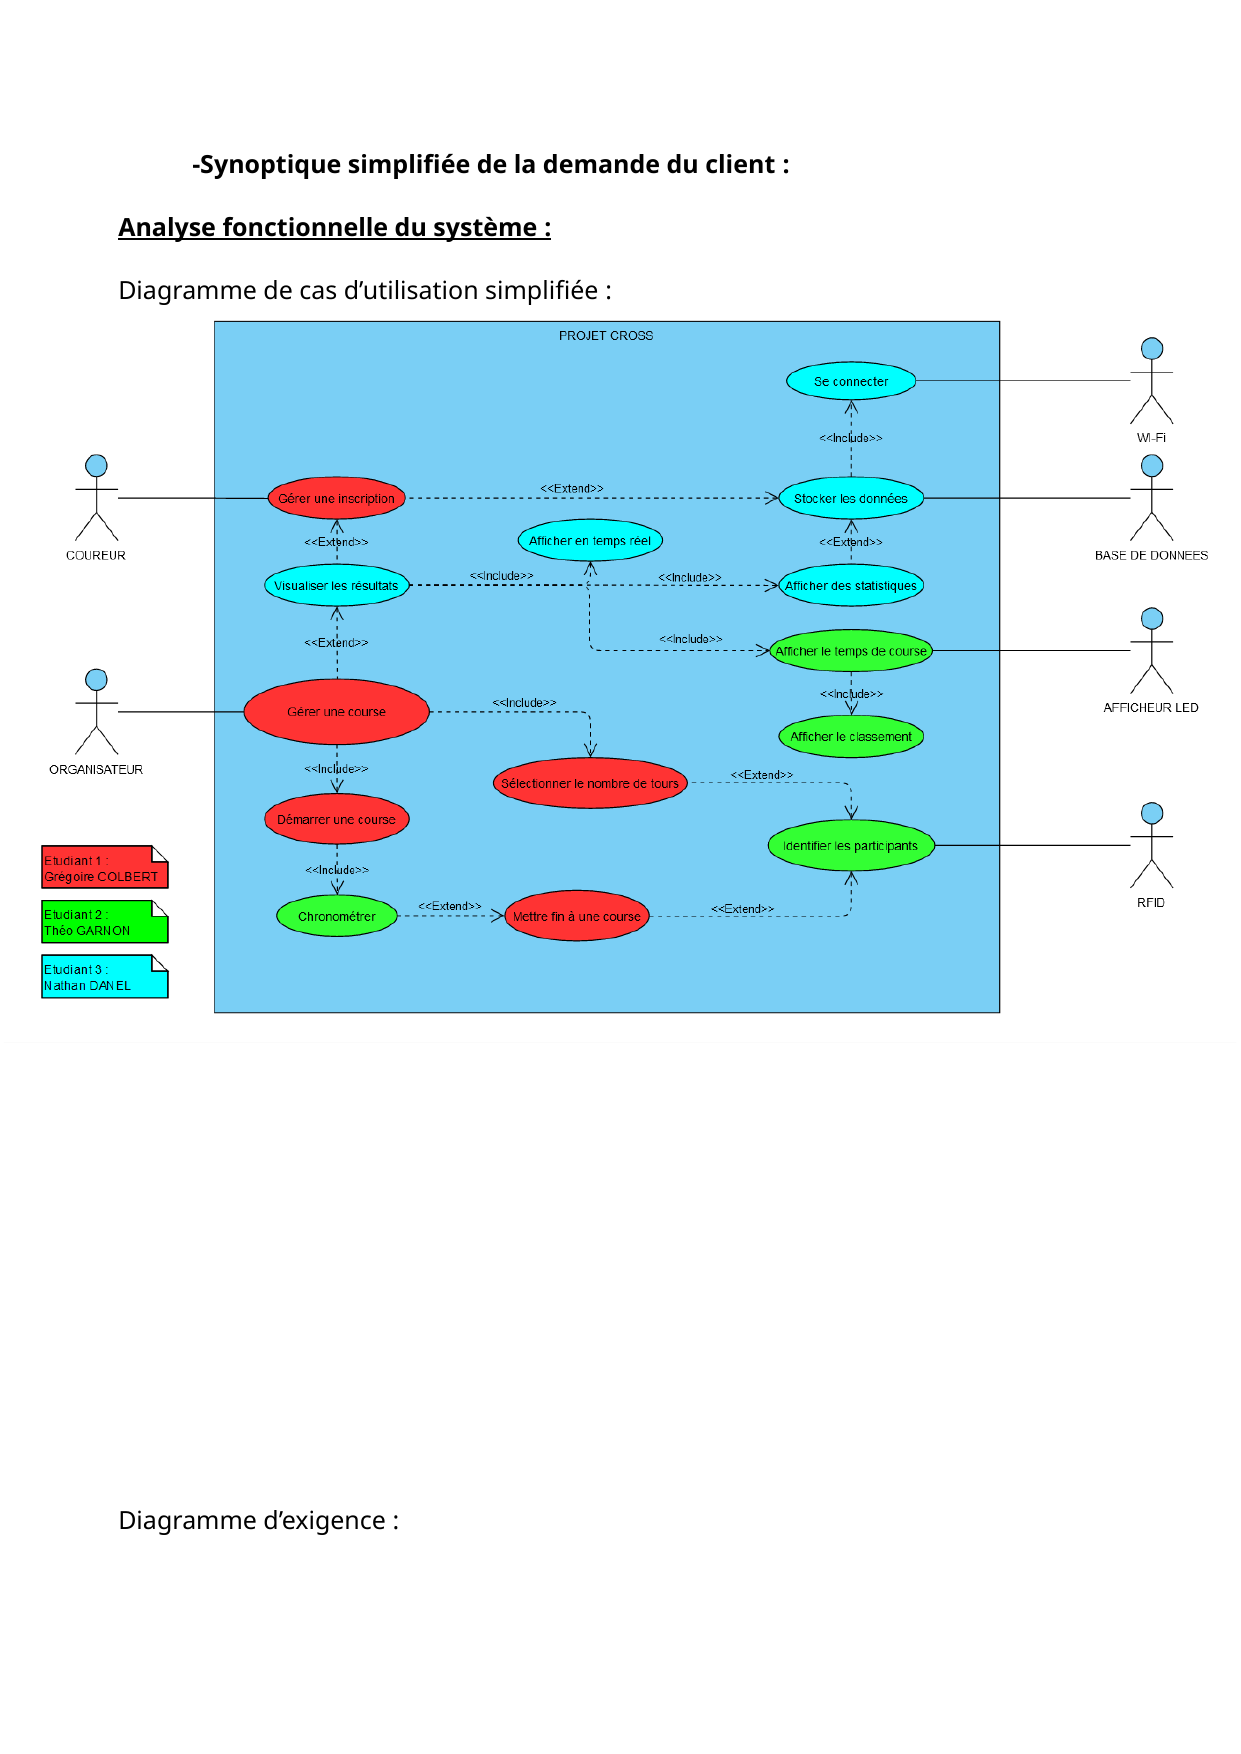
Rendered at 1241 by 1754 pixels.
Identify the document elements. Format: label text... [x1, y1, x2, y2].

picture [3, 306, 1237, 1043]
text Analyse fonctionnelle du système : [118, 210, 1122, 244]
text -Synoptique simplifiée de la demande du client : [118, 147, 1122, 181]
text Diagramme d’exigence : [118, 1503, 1122, 1537]
text Diagramme de cas d’utilisation simplifiée : [118, 272, 1122, 306]
